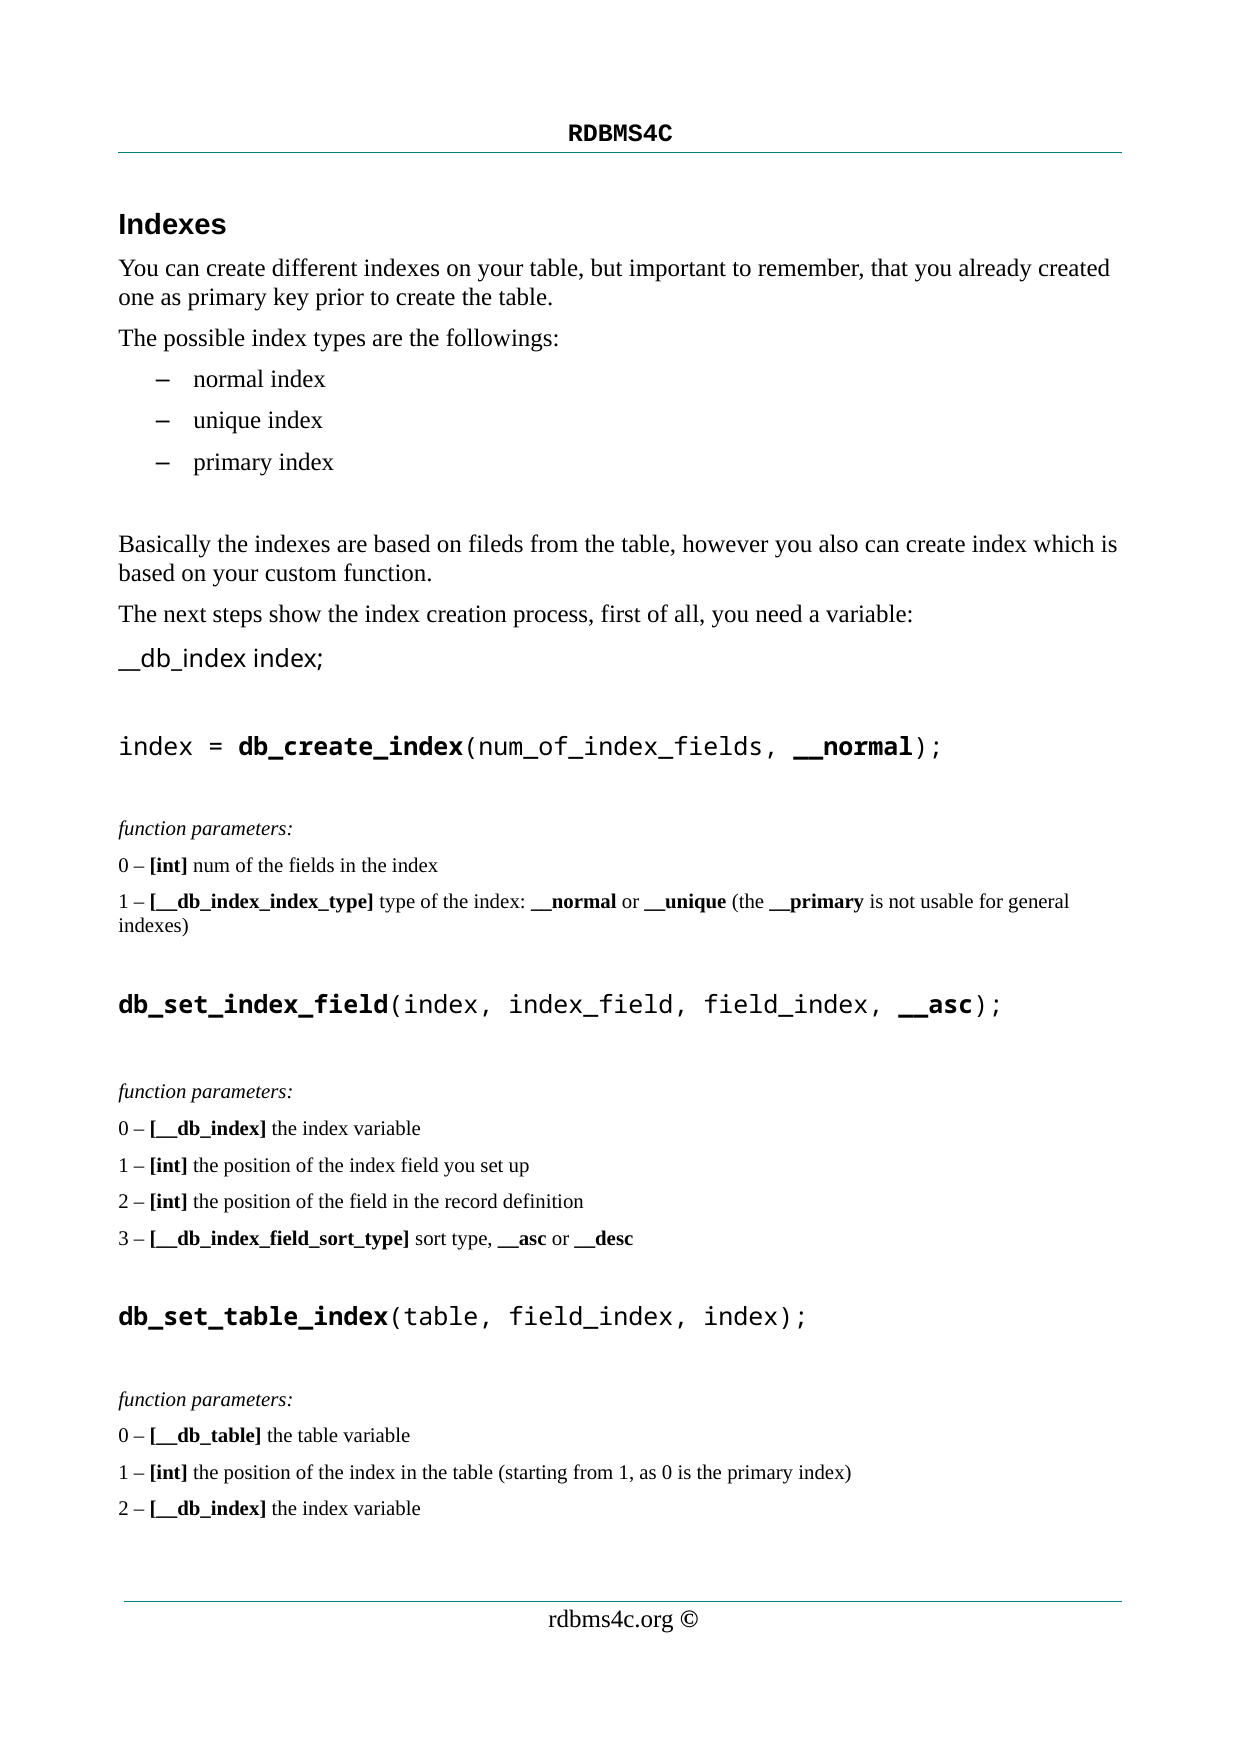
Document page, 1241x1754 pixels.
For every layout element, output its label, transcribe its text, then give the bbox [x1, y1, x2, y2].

text db_set_index_field(index, index_field, field_index, __asc); [118, 986, 1122, 1020]
text db_set_table_index(table, field_index, index); [118, 1299, 1122, 1333]
text function parameters: [118, 1387, 1122, 1411]
list normal index [156, 364, 1122, 393]
text __db_index index; [118, 640, 1122, 674]
text The possible index types are the followings: [118, 323, 1122, 352]
text function parameters: [118, 1079, 1122, 1103]
text The next steps show the index creation process, first of all, you need a variable: [118, 599, 1122, 628]
text index = db_create_index(num_of_index_fields, __normal); [118, 728, 1122, 762]
text 2 – [__db_index] the index variable [118, 1496, 1122, 1520]
text function parameters: [118, 816, 1122, 840]
subtitle Indexes [118, 207, 1122, 240]
text 1 – [__db_index_index_type] type of the index: __normal or __unique (the __primary is not usable for general indexes) [118, 889, 1122, 937]
text Basically the indexes are based on fileds from the table, however you also can create index which is based on your custom function. [118, 529, 1122, 587]
text 0 – [__db_table] the table variable [118, 1423, 1122, 1447]
text You can create different indexes on your table, but important to remember, that you already created one as primary key prior to create the table. [118, 253, 1122, 310]
text 1 – [int] the position of the index in the table (starting from 1, as 0 is the primary index) [118, 1460, 1122, 1484]
text 0 – [int] num of the fields in the index [118, 853, 1122, 877]
list unique index [156, 405, 1122, 434]
text 1 – [int] the position of the index field you set up [118, 1153, 1122, 1177]
text 2 – [int] the position of the field in the record definition [118, 1189, 1122, 1213]
text 0 – [__db_index] the index variable [118, 1116, 1122, 1140]
text 3 – [__db_index_field_sort_type] sort type, __asc or __desc [118, 1226, 1122, 1250]
list primary index [156, 447, 1122, 475]
